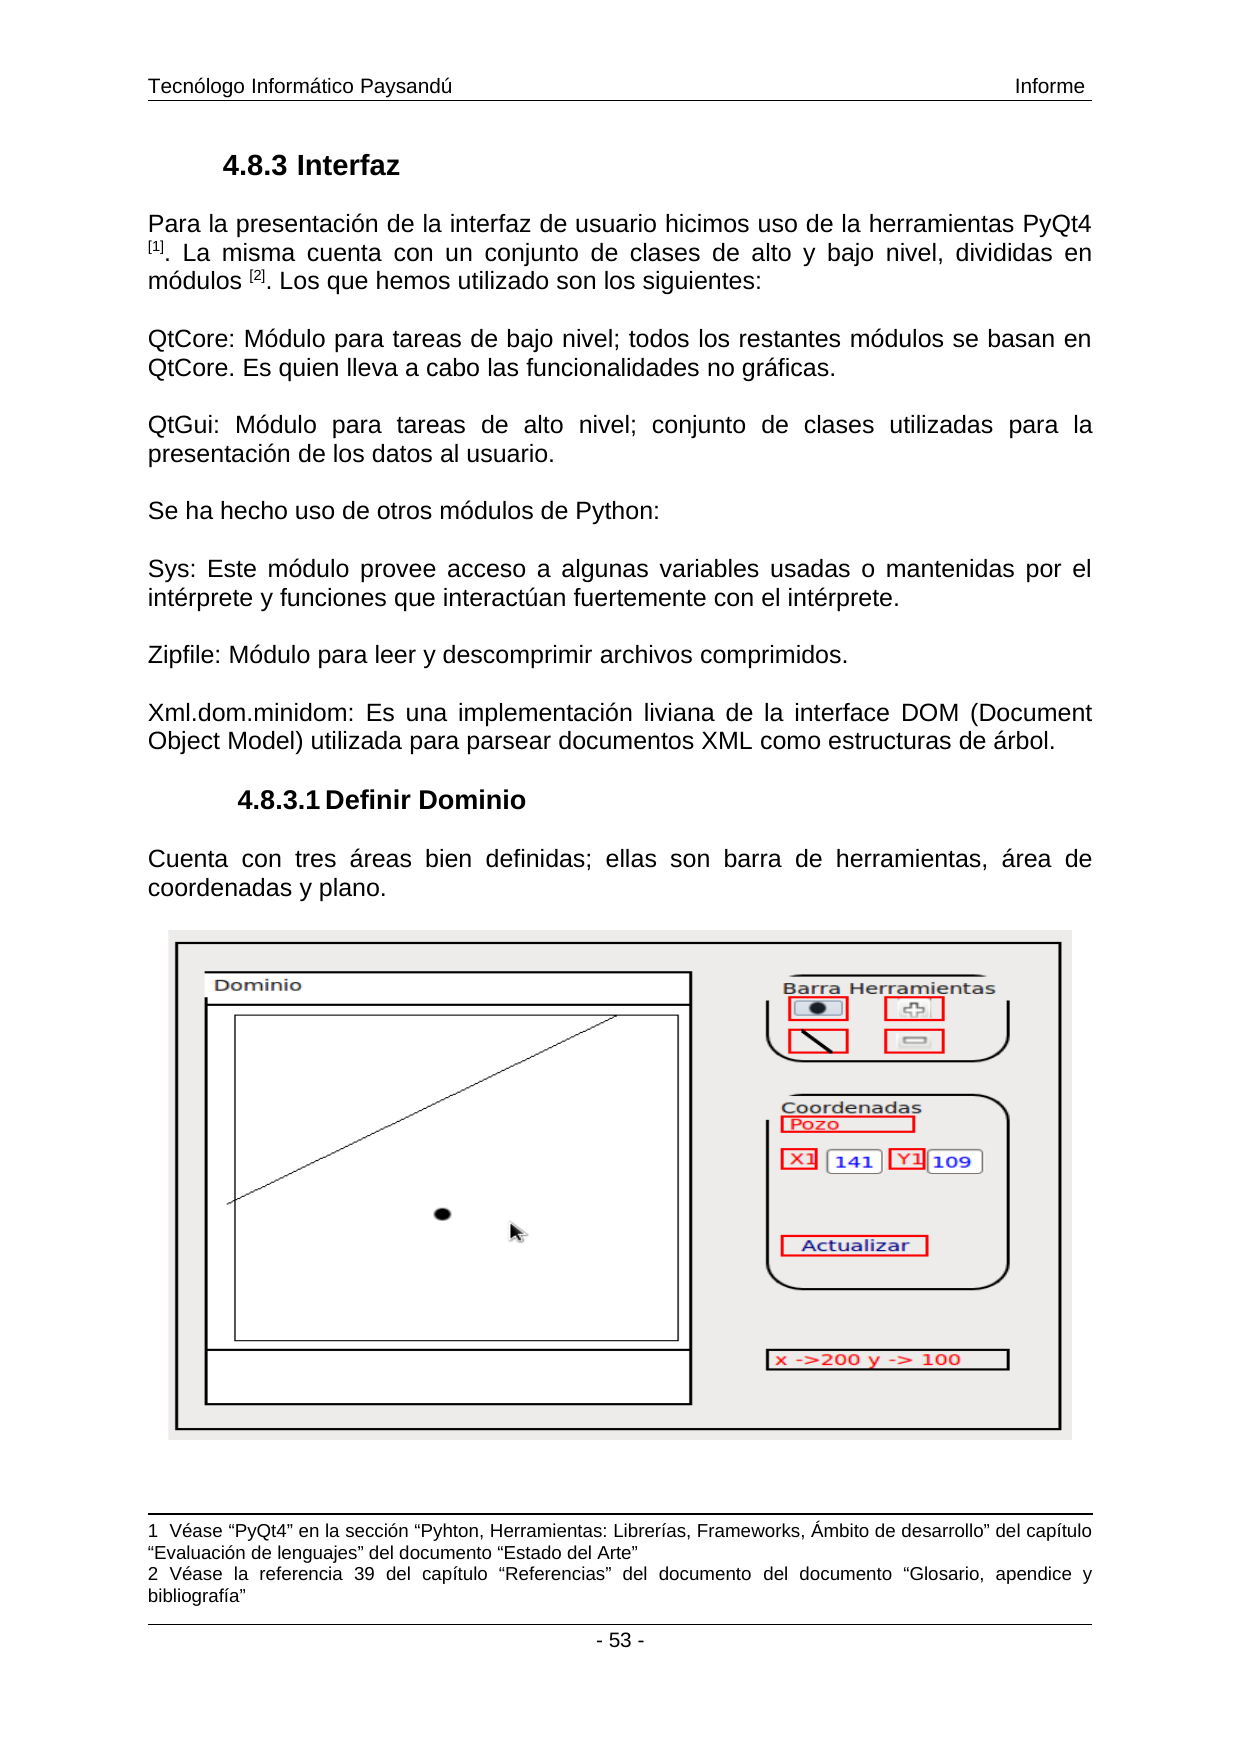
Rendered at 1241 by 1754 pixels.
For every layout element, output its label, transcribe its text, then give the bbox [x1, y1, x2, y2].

text Se ha hecho uso de otros módulos de Python: [148, 496, 1092, 525]
text Cuenta con tres áreas bien definidas; ellas son barra de herramientas, área de coordenadas y plano. [148, 844, 1092, 901]
text QtGui: Módulo para tareas de alto nivel; conjunto de clases utilizadas para la presentación de los datos al usuario. [148, 410, 1092, 468]
subtitle Definir Dominio [237, 784, 1092, 815]
text QtCore: Módulo para tareas de bajo nivel; todos los restantes módulos se basan en QtCore. Es quien lleva a cabo las funcionalidades no gráficas. [148, 324, 1092, 381]
text Véase “PyQt4” en la sección “Pyhton, Herramientas: Librerías, Frameworks, Ámbito de desarrollo” del capítulo “Evaluación de lenguajes” del documento “Estado del Arte” [148, 1520, 1092, 1563]
text Xml.dom.minidom: Es una implementación liviana de la interface DOM (Document Object Model) utilizada para parsear documentos XML como estructuras de árbol. [148, 698, 1092, 755]
subtitle Interfaz [223, 148, 1092, 181]
text Para la presentación de la interfaz de usuario hicimos uso de la herramientas PyQt4 []. La misma cuenta con un conjunto de clases de alto y bajo nivel, divididas en módulos []. Los que hemos utilizado son los siguientes: [148, 209, 1092, 295]
text Véase la referencia 39 del capítulo “Referencias” del documento del documento “Glosario, apendice y bibliografía” [148, 1563, 1092, 1606]
text Zipfile: Módulo para leer y descomprimir archivos comprimidos. [148, 611, 1092, 669]
picture [168, 930, 1072, 1440]
text Sys: Este módulo provee acceso a algunas variables usadas o mantenidas por el intérprete y funciones que interactúan fuertemente con el intérprete. [148, 525, 1092, 611]
